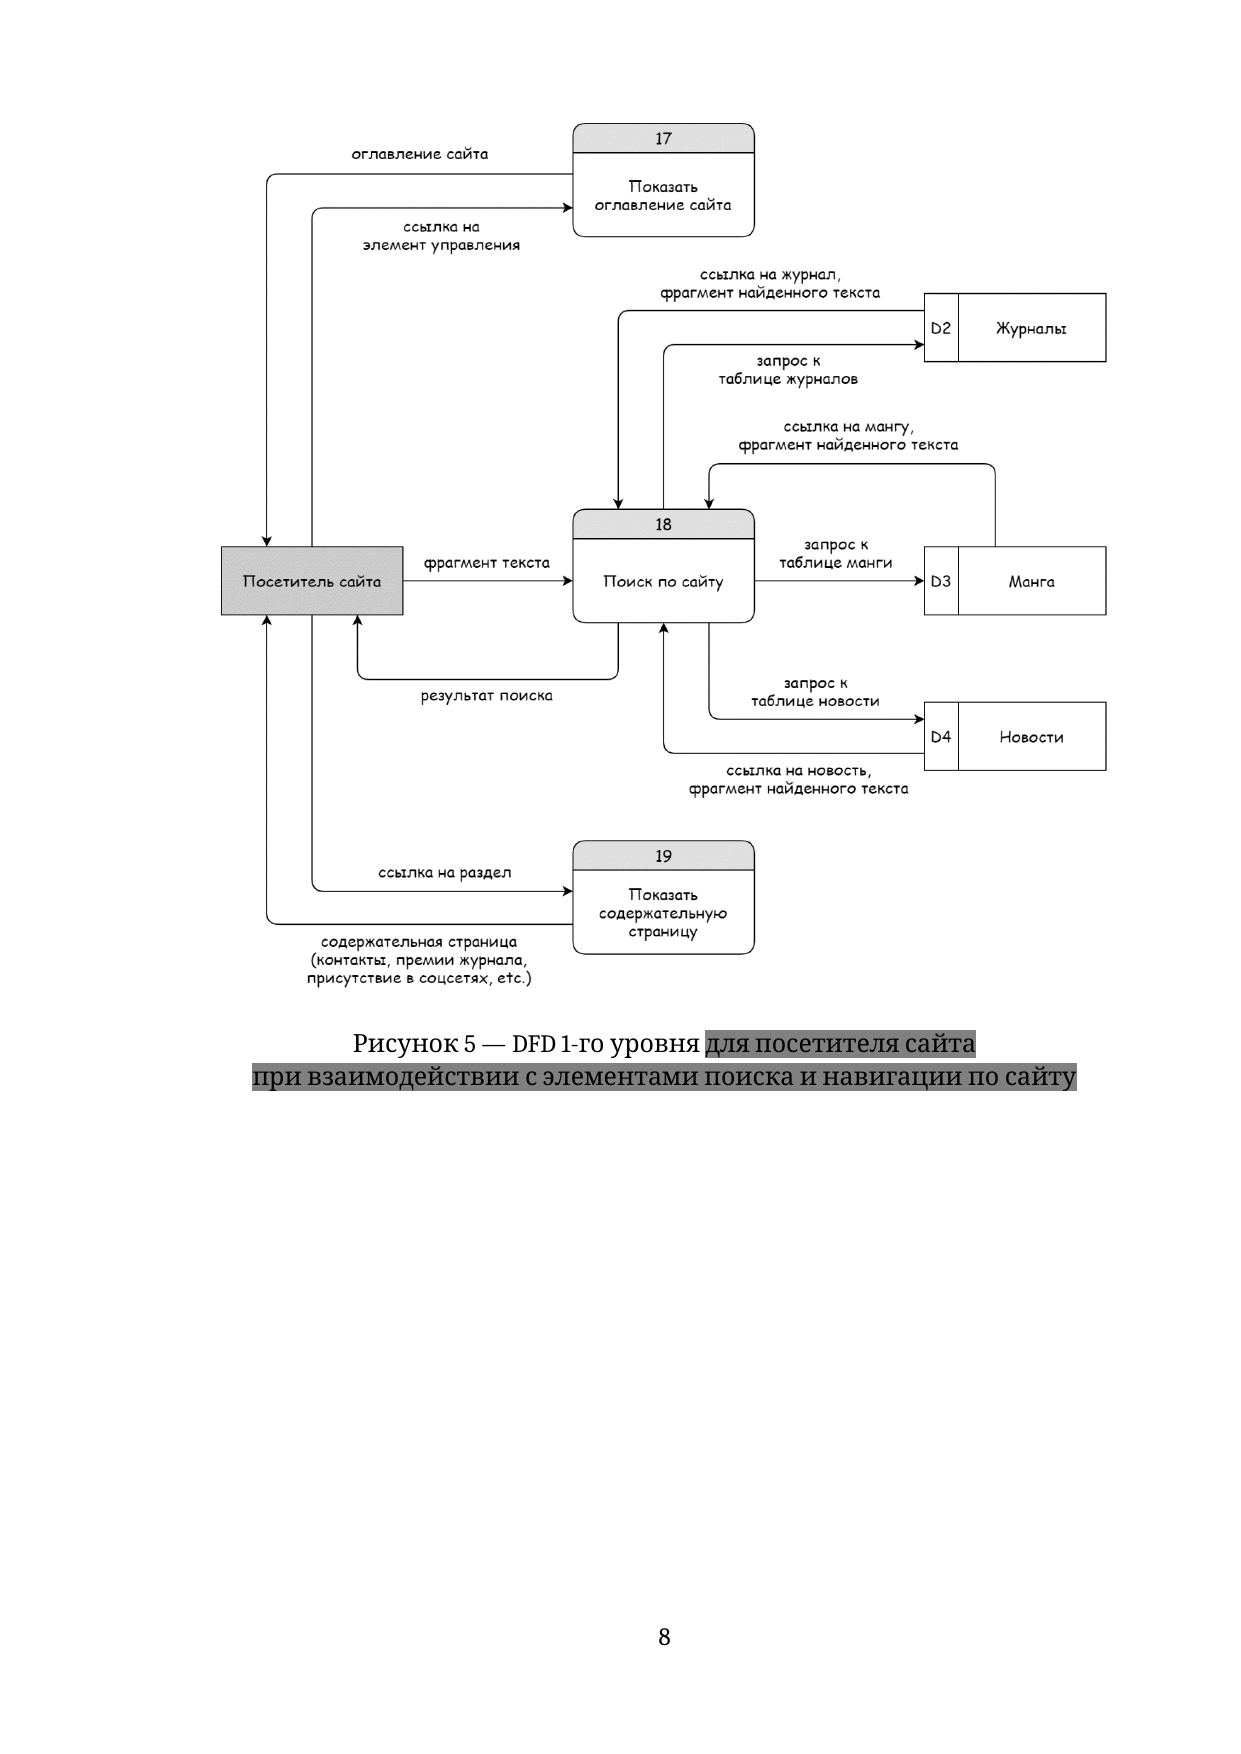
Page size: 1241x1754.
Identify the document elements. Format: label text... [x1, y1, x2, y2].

text при взаимодействии с элементами поиска и навигации по сайту [177, 1062, 1152, 1091]
picture [216, 118, 1113, 993]
text Рисунок 5 — DFD 1-го уровня для посетителя сайта [177, 1029, 1152, 1058]
